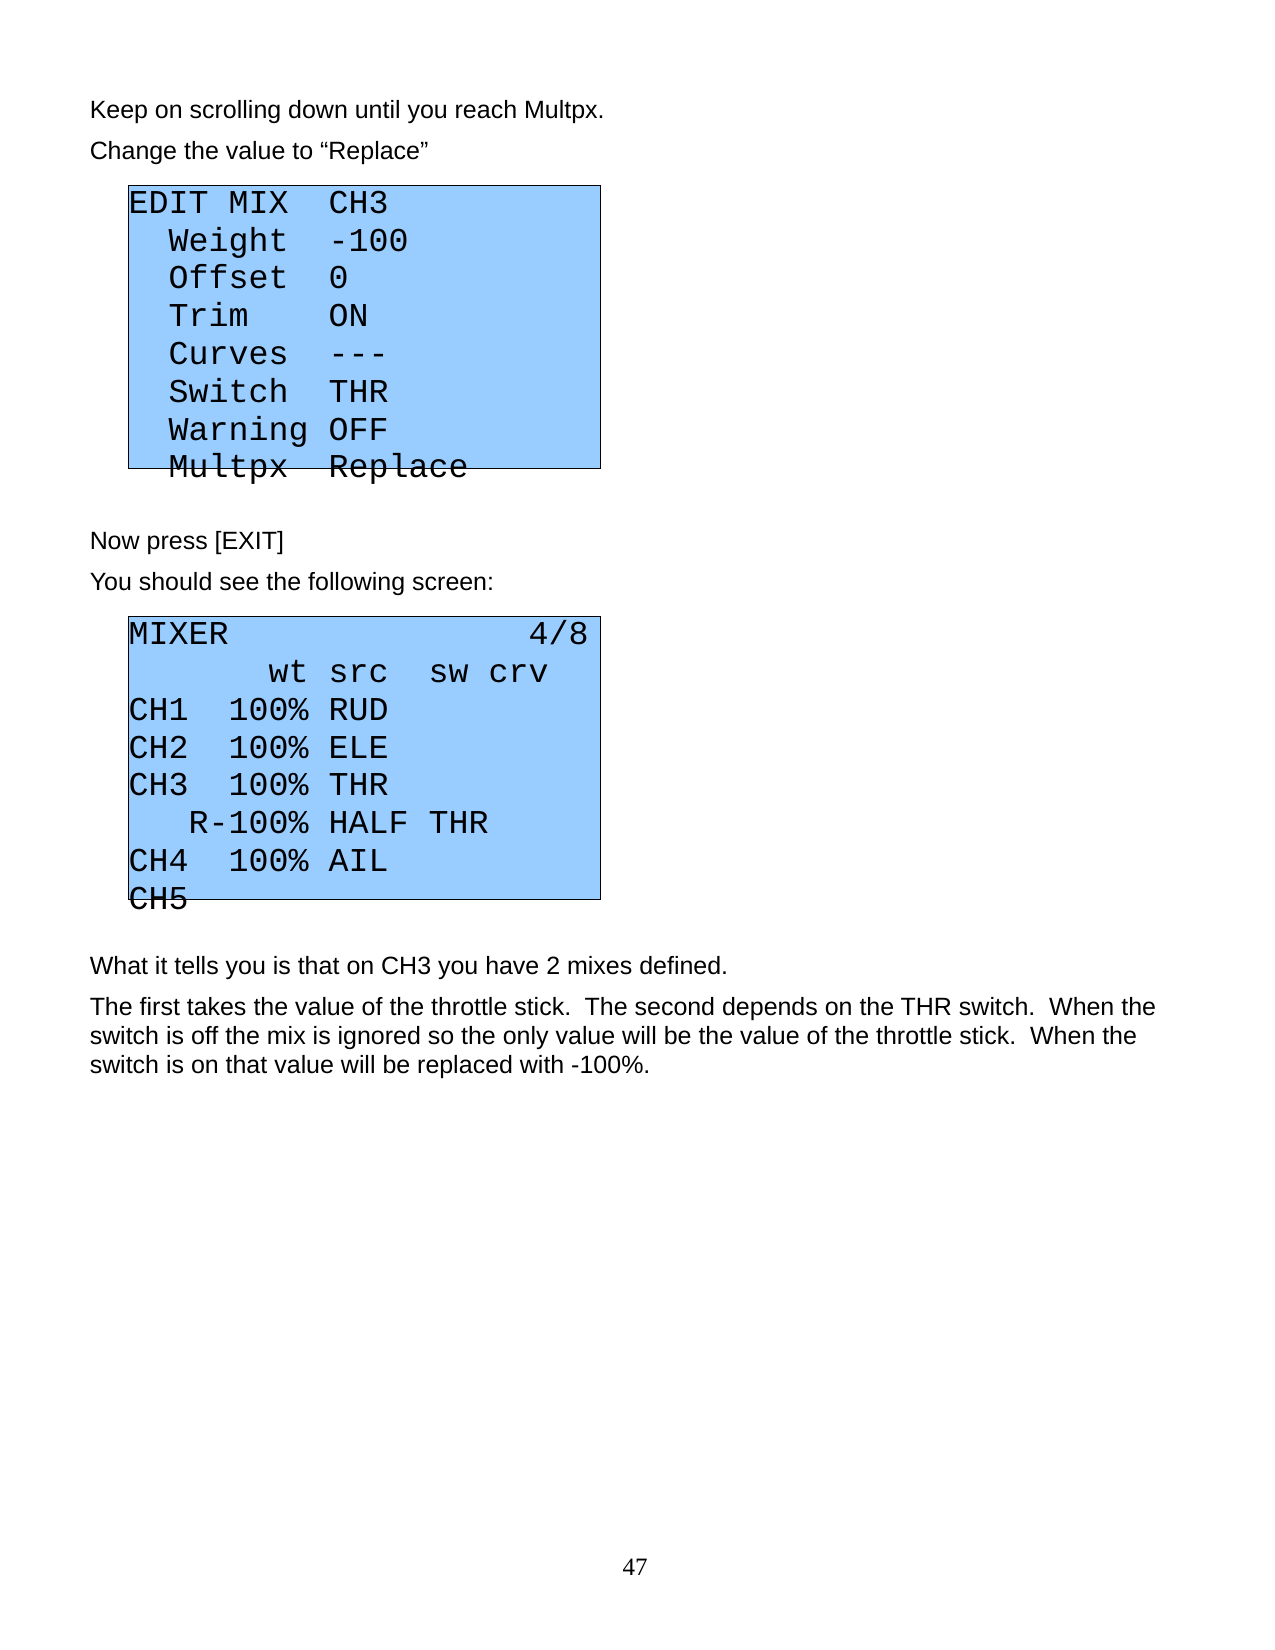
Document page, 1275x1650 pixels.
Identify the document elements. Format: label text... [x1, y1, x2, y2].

text What it tells you is that on CH3 you have 2 mixes defined. [89, 951, 1180, 980]
text You should see the following screen: [89, 567, 1180, 596]
text Change the value to “Replace” [89, 136, 1180, 165]
text Keep on scrolling down until you reach Multpx. [89, 95, 1180, 123]
text Now press [EXIT] [89, 526, 1180, 555]
text The first takes the value of the throttle stick. The second depends on the THR switch. When the switch is off the mix is ignored so the only value will be the value of the throttle stick. When the switch is on that value will be replaced with -100%. [89, 992, 1180, 1078]
